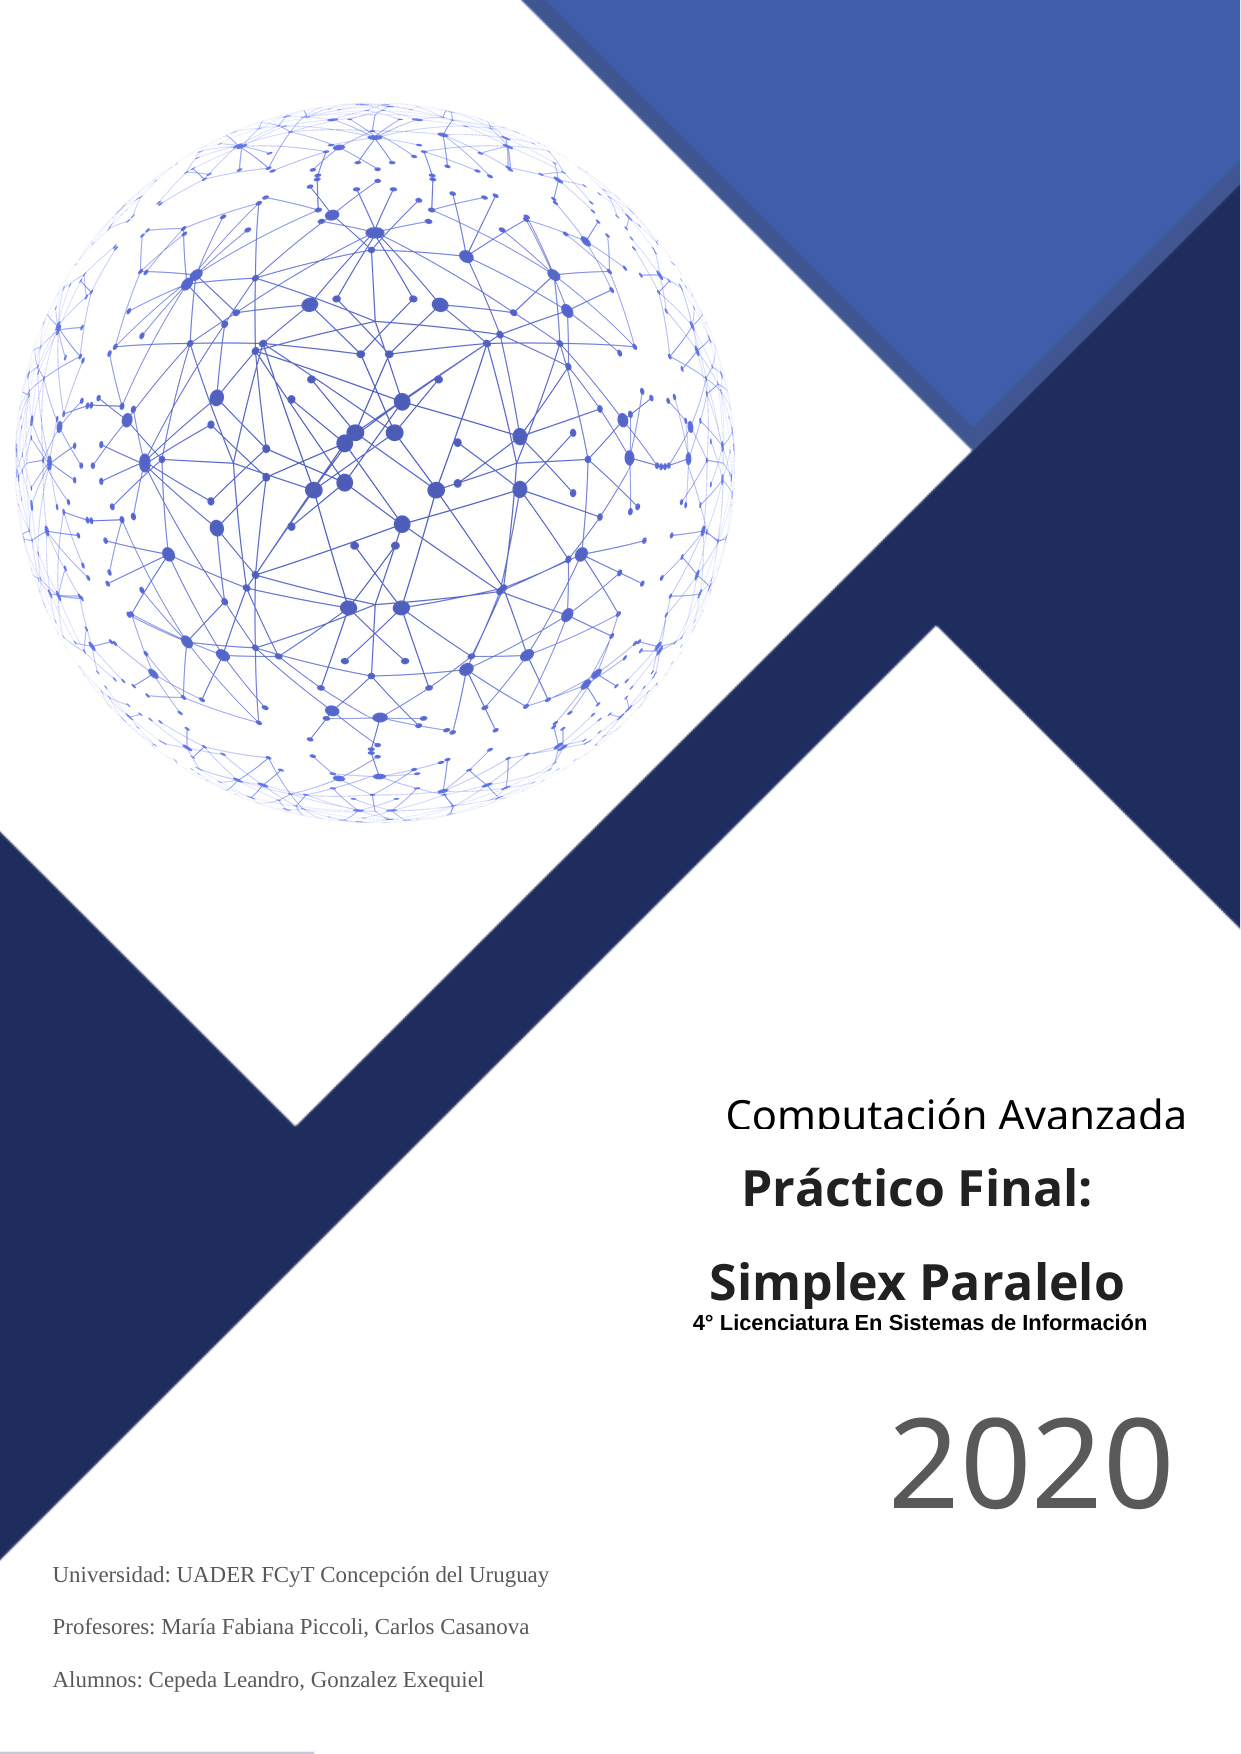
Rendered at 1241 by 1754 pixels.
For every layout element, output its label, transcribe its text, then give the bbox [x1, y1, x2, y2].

text Profesores: María Fabiana Piccoli, Carlos Casanova [52, 1613, 585, 1640]
text 2020 [888, 1375, 1225, 1518]
picture [0, 0, 1241, 1754]
text 4° Licenciatura En Sistemas de Información [693, 1309, 1225, 1335]
subtitle Simplex Paralelo [609, 1247, 1225, 1308]
subtitle Práctico Final: [609, 1153, 1225, 1222]
text Alumnos: Cepeda Leandro, Gonzalez Exequiel [52, 1666, 585, 1692]
text Universidad: UADER FCyT Concepción del Uruguay [52, 1561, 585, 1587]
text Computación Avanzada [725, 1086, 1225, 1129]
